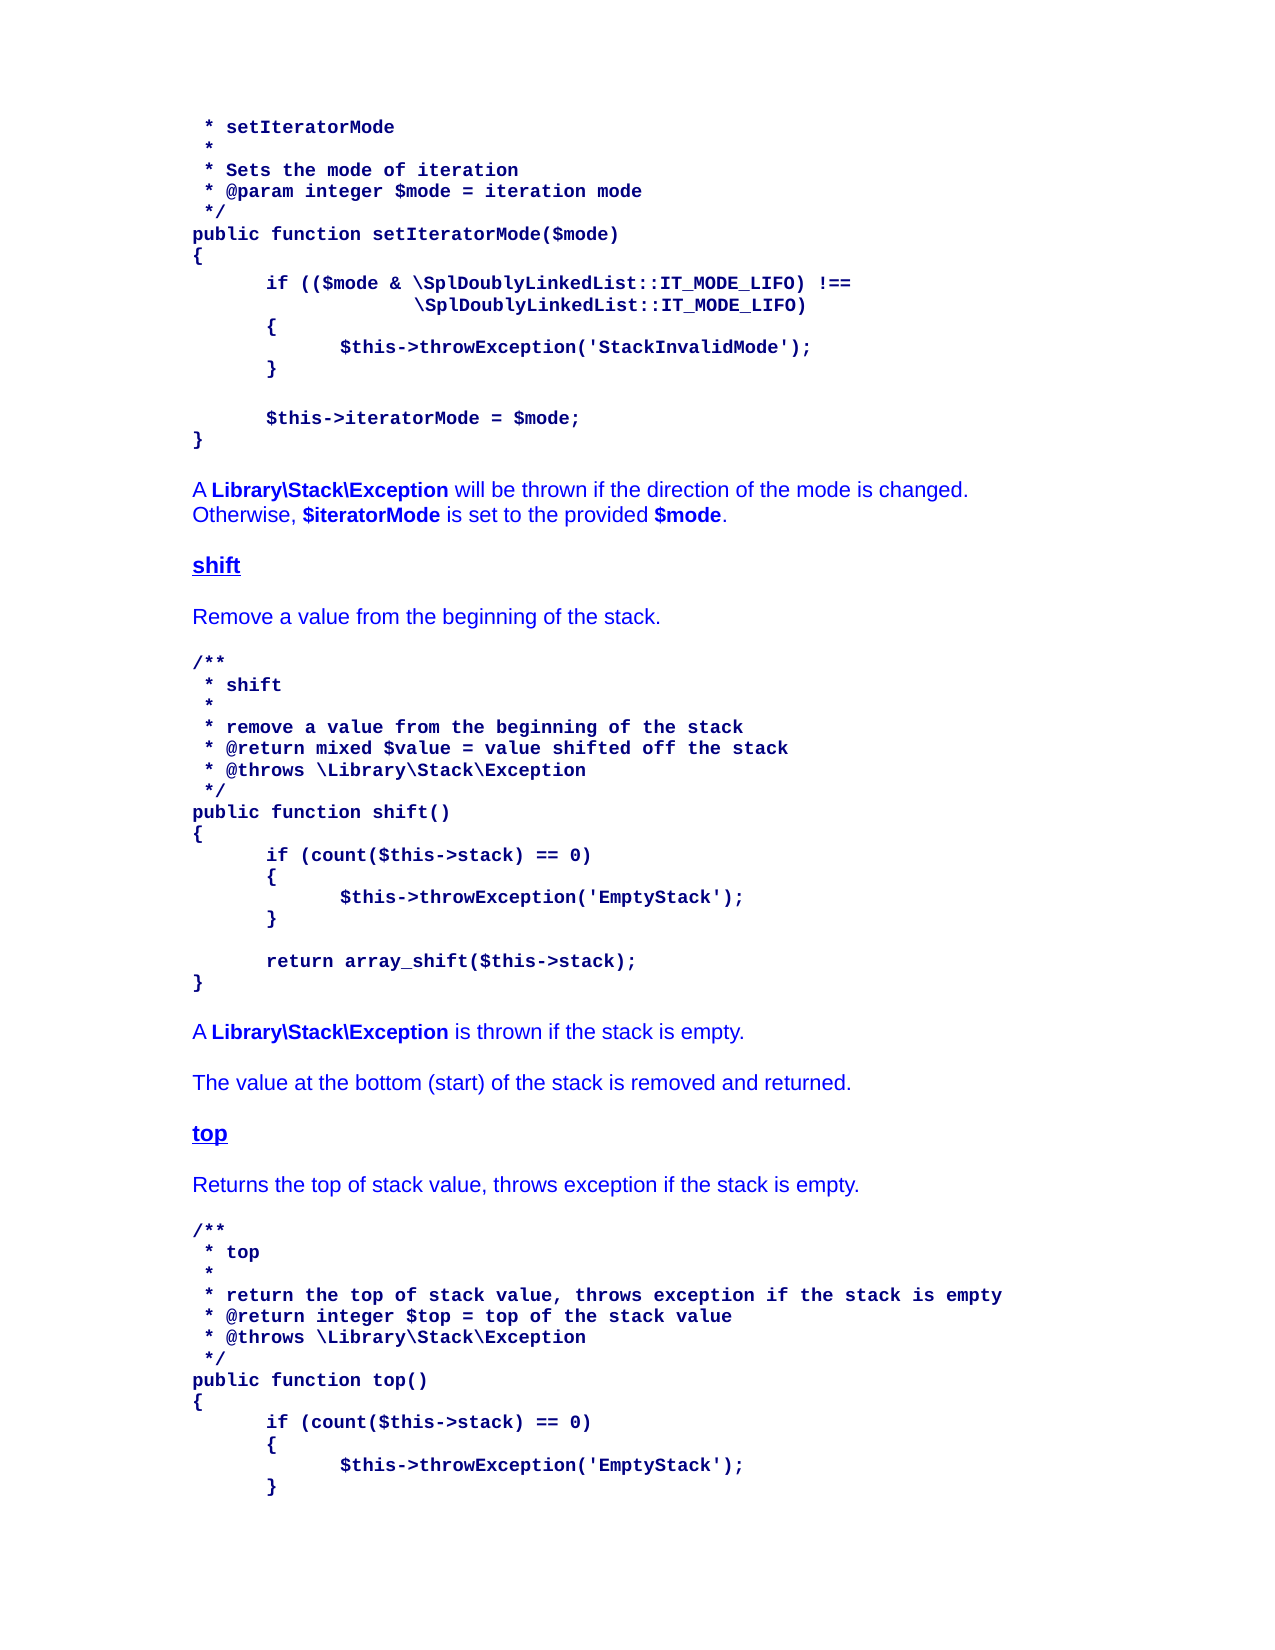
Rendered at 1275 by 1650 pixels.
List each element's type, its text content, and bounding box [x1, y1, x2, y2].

text shift [192, 552, 1157, 578]
text * @throws \Library\Stack\Exception [118, 1328, 1157, 1349]
text /** [192, 654, 1157, 675]
text */ [118, 203, 1157, 224]
text public function setIteratorMode($mode) [118, 224, 1157, 246]
text */ [118, 782, 1157, 803]
text Otherwise, $iteratorMode is set to the provided $mode. [192, 502, 1157, 527]
text Remove a value from the beginning of the stack. [192, 604, 1157, 629]
text $this->iteratorMode = $mode; [118, 409, 1157, 430]
text * @return integer $top = top of the stack value [118, 1307, 1157, 1328]
text * Sets the mode of iteration [118, 161, 1157, 182]
text * setIteratorMode [118, 118, 1157, 139]
text * top [118, 1243, 1157, 1264]
text * @return mixed $value = value shifted off the stack [118, 739, 1157, 760]
text { [118, 824, 1157, 845]
text * return the top of stack value, throws exception if the stack is empty [118, 1286, 1157, 1307]
text if (($mode & \SplDoublyLinkedList::IT_MODE_LIFO) !== [118, 267, 1157, 295]
text * shift [118, 675, 1157, 697]
text * [118, 697, 1157, 718]
text { [118, 1392, 1157, 1413]
text } [118, 1477, 1157, 1498]
text } [118, 430, 1157, 451]
text * [118, 139, 1157, 161]
text public function shift() [118, 803, 1157, 824]
text top [192, 1120, 1157, 1146]
text if (count($this->stack) == 0) [118, 845, 1157, 867]
text /** [192, 1222, 1157, 1243]
text } [118, 359, 1157, 380]
text The value at the bottom (start) of the stack is removed and returned. [192, 1070, 1157, 1095]
text * remove a value from the beginning of the stack [118, 718, 1157, 739]
text $this->throwException('EmptyStack'); [118, 1456, 1157, 1477]
text { [118, 1434, 1157, 1456]
text { [118, 867, 1157, 888]
text $this->throwException('StackInvalidMode'); [118, 338, 1157, 359]
text * [118, 1264, 1157, 1286]
text return array_shift($this->stack); [118, 952, 1157, 973]
text { [118, 317, 1157, 338]
text A Library\Stack\Exception will be thrown if the direction of the mode is changed. [192, 476, 1157, 502]
text Returns the top of stack value, throws exception if the stack is empty. [192, 1172, 1157, 1197]
text public function top() [118, 1371, 1157, 1392]
text } [118, 909, 1157, 930]
text */ [118, 1349, 1157, 1371]
text * @throws \Library\Stack\Exception [118, 760, 1157, 782]
text } [118, 973, 1157, 994]
text \SplDoublyLinkedList::IT_MODE_LIFO) [118, 295, 1157, 317]
text $this->throwException('EmptyStack'); [118, 888, 1157, 909]
text * @param integer $mode = iteration mode [118, 182, 1157, 203]
text if (count($this->stack) == 0) [118, 1413, 1157, 1434]
text { [118, 246, 1157, 267]
text A Library\Stack\Exception is thrown if the stack is empty. [192, 1019, 1157, 1044]
